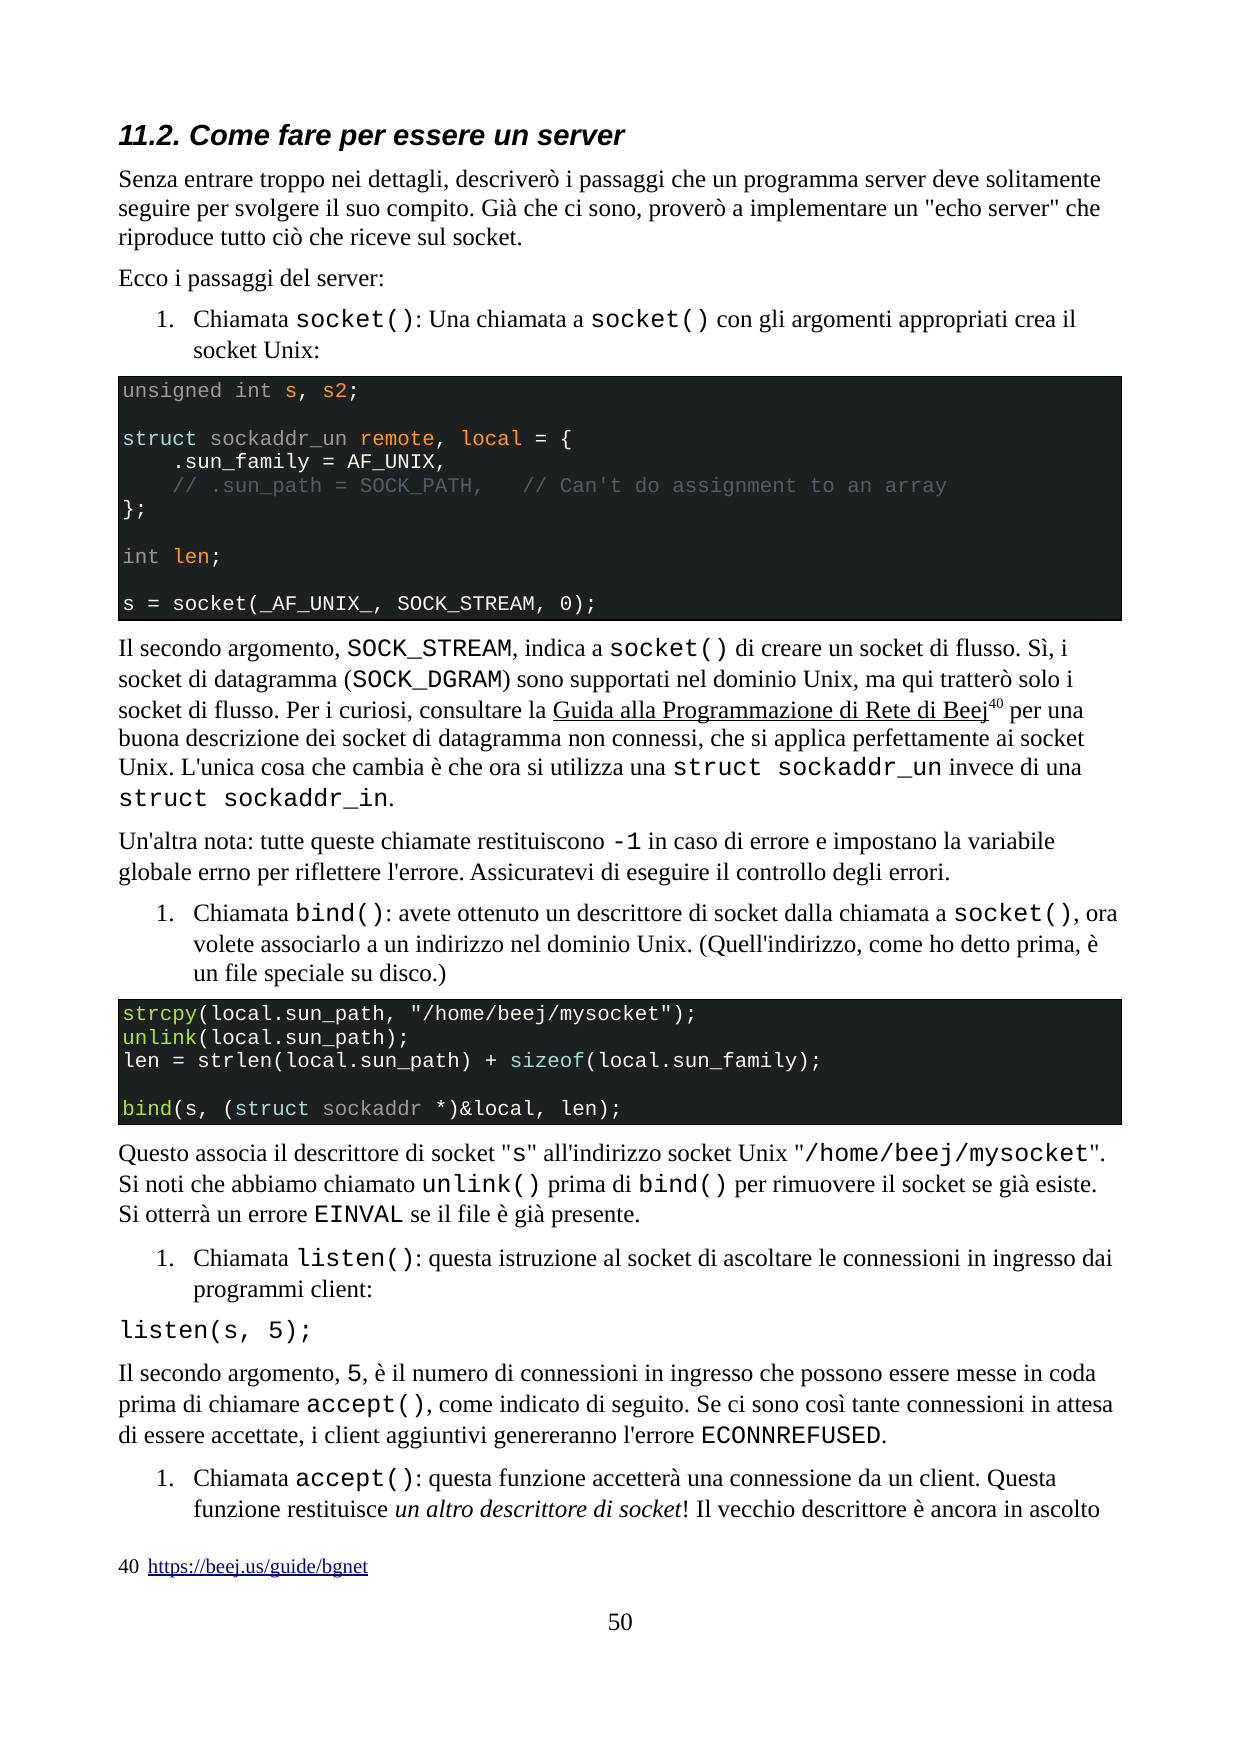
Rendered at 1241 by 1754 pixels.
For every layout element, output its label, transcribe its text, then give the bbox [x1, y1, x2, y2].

text strcpy(local.sun_path, "/home/beej/mysocket"); [119, 1000, 1121, 1023]
text unlink(local.sun_path); [119, 1023, 1121, 1047]
text struct sockaddr_un remote, local = { [119, 423, 1121, 447]
list Chiamata bind(): avete ottenuto un descrittore di socket dalla chiamata a socket(), ora volete associarlo a un indirizzo nel dominio Unix. (Quell'indirizzo, come ho detto prima, è un file speciale su disco.) [156, 898, 1122, 987]
text Il secondo argomento, SOCK_STREAM, indica a socket() di creare un socket di flusso. Sì, i socket di datagramma (SOCK_DGRAM) sono supportati nel dominio Unix, ma qui tratterò solo i socket di flusso. Per i curiosi, consultare la Guida alla Programmazione di Rete di Beej per una buona descrizione dei socket di datagramma non connessi, che si applica perfettamente ai socket Unix. L'unica cosa che cambia è che ora si utilizza una struct sockaddr_un invece di una struct sockaddr_in. [118, 633, 1122, 814]
text len = strlen(local.sun_path) + sizeof(local.sun_family); [119, 1047, 1121, 1070]
text listen(s, 5); [118, 1315, 1122, 1346]
text Il secondo argomento, 5, è il numero di connessioni in ingresso che possono essere messe in coda prima di chiamare accept(), come indicato di seguito. Se ci sono così tante connessioni in attesa di essere accettate, i client aggiuntivi genereranno l'errore ECONNREFUSED. [118, 1358, 1122, 1451]
text unsigned int s, s2; [119, 377, 1121, 400]
list Chiamata listen(): questa istruzione al socket di ascoltare le connessioni in ingresso dai programmi client: [156, 1243, 1122, 1302]
text https://beej.us/guide/bgnet [118, 1553, 1122, 1578]
text .sun_family = AF_UNIX, [119, 447, 1121, 471]
list Chiamata socket(): Una chiamata a socket() con gli argomenti appropriati crea il socket Unix: [156, 304, 1122, 364]
text Senza entrare troppo nei dettagli, descriverò i passaggi che un programma server deve solitamente seguire per svolgere il suo compito. Già che ci sono, proverò a implementare un "echo server" che riproduce tutto ciò che riceve sul socket. [118, 164, 1122, 250]
text // .sun_path = SOCK_PATH, // Can't do assignment to an array [119, 471, 1121, 494]
text Un'altra nota: tutte queste chiamate restituiscono -1 in caso di errore e impostano la variabile globale errno per riflettere l'errore. Assicuratevi di eseguire il controllo degli errori. [118, 826, 1122, 886]
text int len; [119, 542, 1121, 565]
list Chiamata accept(): questa funzione accetterà una connessione da un client. Questa funzione restituisce un altro descrittore di socket! Il vecchio descrittore è ancora in ascolto [156, 1463, 1122, 1523]
text bind(s, (struct sockaddr *)&local, len); [119, 1094, 1121, 1124]
text }; [119, 494, 1121, 518]
subtitle Come fare per essere un server [118, 118, 1122, 152]
text Ecco i passaggi del server: [118, 263, 1122, 292]
text Questo associa il descrittore di socket "s" all'indirizzo socket Unix "/home/beej/mysocket". Si noti che abbiamo chiamato unlink() prima di bind() per rimuovere il socket se già esiste. Si otterrà un errore EINVAL se il file è già presente. [118, 1138, 1122, 1230]
text s = socket(_AF_UNIX_, SOCK_STREAM, 0); [119, 589, 1121, 619]
